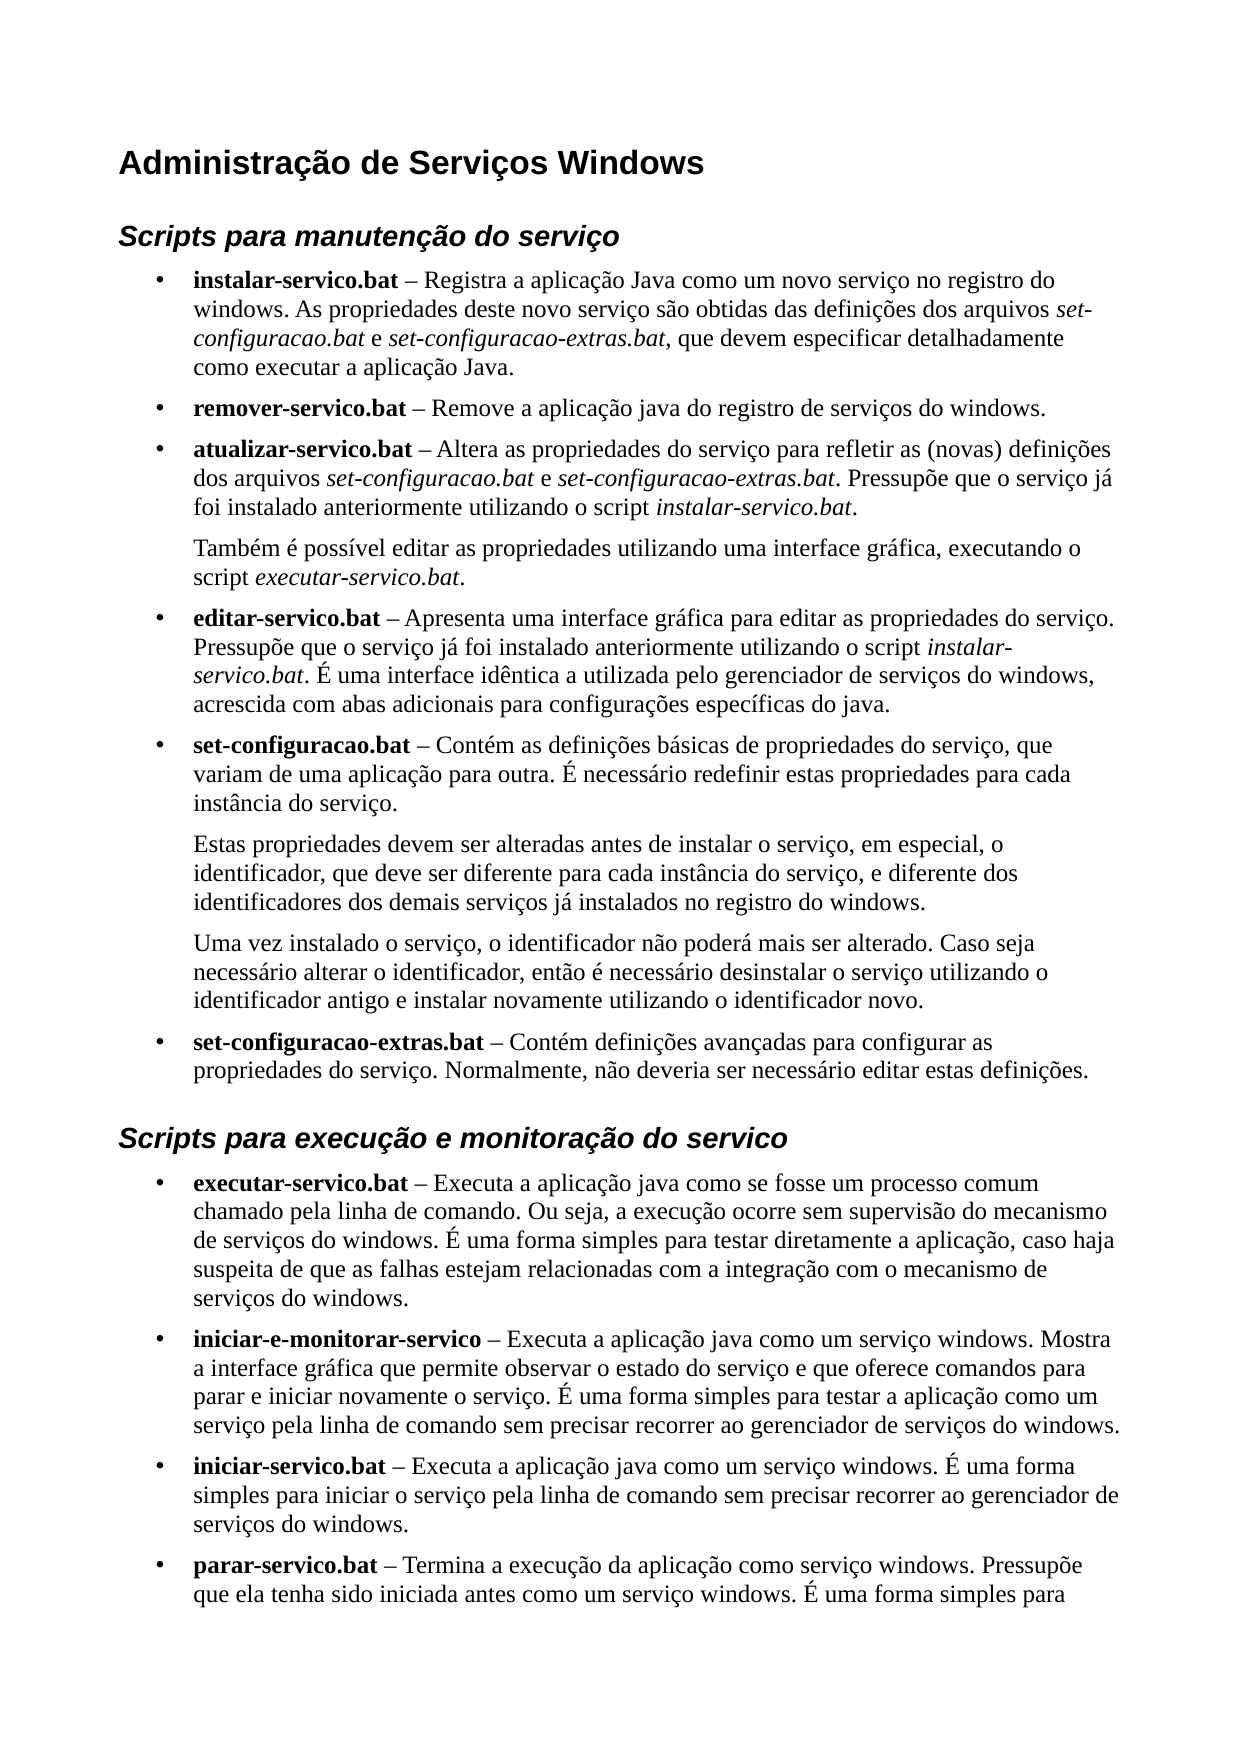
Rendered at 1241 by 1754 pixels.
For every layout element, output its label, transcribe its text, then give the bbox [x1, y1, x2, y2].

list parar-servico.bat – Termina a execução da aplicação como serviço windows. Pressupõe que ela tenha sido iniciada antes como um serviço windows. É uma forma simples para [156, 1550, 1122, 1608]
list editar-servico.bat – Apresenta uma interface gráfica para editar as propriedades do serviço. Pressupõe que o serviço já foi instalado anteriormente utilizando o script instalar-servico.bat. É uma interface idêntica a utilizada pelo gerenciador de serviços do windows, acrescida com abas adicionais para configurações específicas do java. [156, 603, 1122, 718]
list Estas propriedades devem ser alteradas antes de instalar o serviço, em especial, o identificador, que deve ser diferente para cada instância do serviço, e diferente dos identificadores dos demais serviços já instalados no registro do windows. [156, 829, 1122, 915]
list atualizar-servico.bat – Altera as propriedades do serviço para refletir as (novas) definições dos arquivos set-configuracao.bat e set-configuracao-extras.bat. Pressupõe que o serviço já foi instalado anteriormente utilizando o script instalar-servico.bat. [156, 434, 1122, 520]
subtitle Scripts para execução e monitoração do servico [118, 1122, 1122, 1155]
list Uma vez instalado o serviço, o identificador não poderá mais ser alterado. Caso seja necessário alterar o identificador, então é necessário desinstalar o serviço utilizando o identificador antigo e instalar novamente utilizando o identificador novo. [156, 928, 1122, 1014]
list remover-servico.bat – Remove a aplicação java do registro de serviços do windows. [156, 393, 1122, 422]
subtitle Administração de Serviços Windows [118, 143, 1122, 182]
list executar-servico.bat – Executa a aplicação java como se fosse um processo comum chamado pela linha de comando. Ou seja, a execução ocorre sem supervisão do mecanismo de serviços do windows. É uma forma simples para testar diretamente a aplicação, caso haja suspeita de que as falhas estejam relacionadas com a integração com o mecanismo de serviços do windows. [156, 1168, 1122, 1311]
list set-configuracao.bat – Contém as definições básicas de propriedades do serviço, que variam de uma aplicação para outra. É necessário redefinir estas propriedades para cada instância do serviço. [156, 730, 1122, 817]
list iniciar-e-monitorar-servico – Executa a aplicação java como um serviço windows. Mostra a interface gráfica que permite observar o estado do serviço e que oferece comandos para parar e iniciar novamente o serviço. É uma forma simples para testar a aplicação como um serviço pela linha de comando sem precisar recorrer ao gerenciador de serviços do windows. [156, 1324, 1122, 1439]
subtitle Scripts para manutenção do serviço [118, 219, 1122, 253]
list instalar-servico.bat – Registra a aplicação Java como um novo serviço no registro do windows. As propriedades deste novo serviço são obtidas das definições dos arquivos set-configuracao.bat e set-configuracao-extras.bat, que devem especificar detalhadamente como executar a aplicação Java. [156, 265, 1122, 380]
list Também é possível editar as propriedades utilizando uma interface gráfica, executando o script executar-servico.bat. [156, 533, 1122, 590]
list iniciar-servico.bat – Executa a aplicação java como um serviço windows. É uma forma simples para iniciar o serviço pela linha de comando sem precisar recorrer ao gerenciador de serviços do windows. [156, 1451, 1122, 1538]
list set-configuracao-extras.bat – Contém definições avançadas para configurar as propriedades do serviço. Normalmente, não deveria ser necessário editar estas definições. [156, 1027, 1122, 1084]
